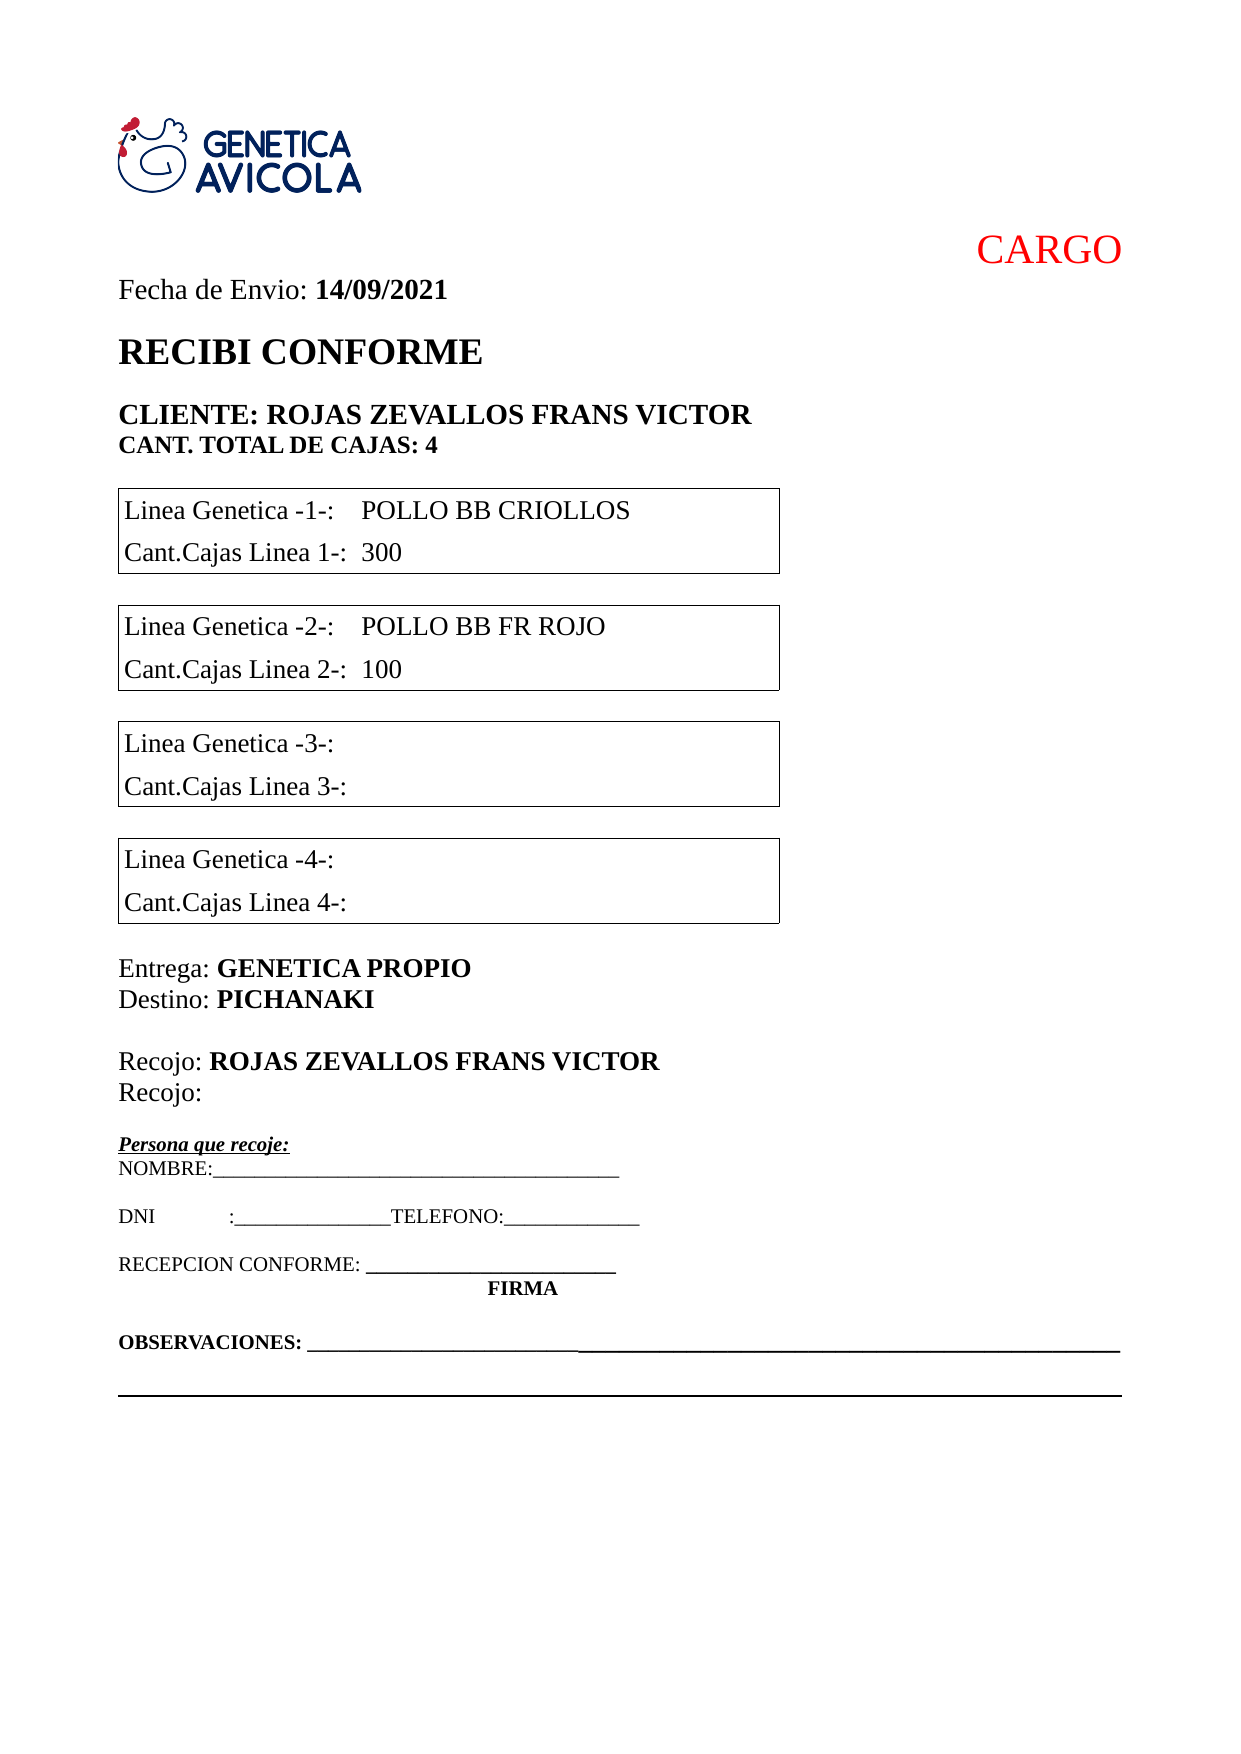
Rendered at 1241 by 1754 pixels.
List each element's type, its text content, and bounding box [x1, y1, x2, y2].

text Persona que recoje: [118, 1132, 1122, 1156]
text Recojo: ROJAS ZEVALLOS FRANS VICTOR [118, 1045, 1122, 1076]
text Destino: PICHANAKI [118, 983, 1122, 1014]
text Recojo: [118, 1076, 1122, 1108]
table_cell POLLO BB FR ROJO [356, 606, 779, 647]
picture [117, 117, 362, 193]
table_header Linea Genetica -1-: [119, 489, 356, 531]
table_cell Linea Genetica -3-: [119, 722, 356, 764]
table_cell [356, 764, 779, 806]
table_cell Cant.Cajas Linea 2-: [119, 647, 356, 690]
table_cell [356, 691, 779, 721]
table_cell [356, 807, 779, 838]
text CLIENTE: ROJAS ZEVALLOS FRANS VICTOR [118, 397, 1122, 431]
text Entrega: GENETICA PROPIO [118, 952, 1122, 983]
text CANT. TOTAL DE CAJAS: 4 [118, 431, 1122, 459]
table_cell [356, 722, 779, 764]
table_cell 300 [356, 531, 779, 573]
table_cell [356, 574, 779, 604]
text DNI :_______________TELEFONO:_____________ [118, 1204, 1122, 1228]
text FIRMA [118, 1276, 1122, 1300]
text RECEPCION CONFORME: ________________________ [118, 1252, 1122, 1276]
text Fecha de Envio: 14/09/2021 [118, 272, 1122, 306]
table_cell Cant.Cajas Linea 3-: [119, 764, 356, 806]
table_cell Cant.Cajas Linea 4-: [119, 880, 356, 923]
table_cell [118, 691, 356, 721]
table_cell [356, 880, 779, 923]
table_cell 100 [356, 647, 779, 690]
text CARGO [118, 224, 1122, 272]
table_header POLLO BB CRIOLLOS [356, 489, 779, 531]
text RECIBI CONFORME [118, 330, 1122, 373]
table_cell [118, 807, 356, 838]
text OBSERVACIONES: __________________________________________________________________ [118, 1324, 1122, 1355]
table_cell Cant.Cajas Linea 1-: [119, 531, 356, 573]
table_cell [118, 574, 356, 604]
text NOMBRE:_______________________________________ [118, 1156, 1122, 1180]
table_cell Linea Genetica -2-: [119, 606, 356, 647]
table_cell [356, 839, 779, 880]
table_cell Linea Genetica -4-: [119, 839, 356, 880]
